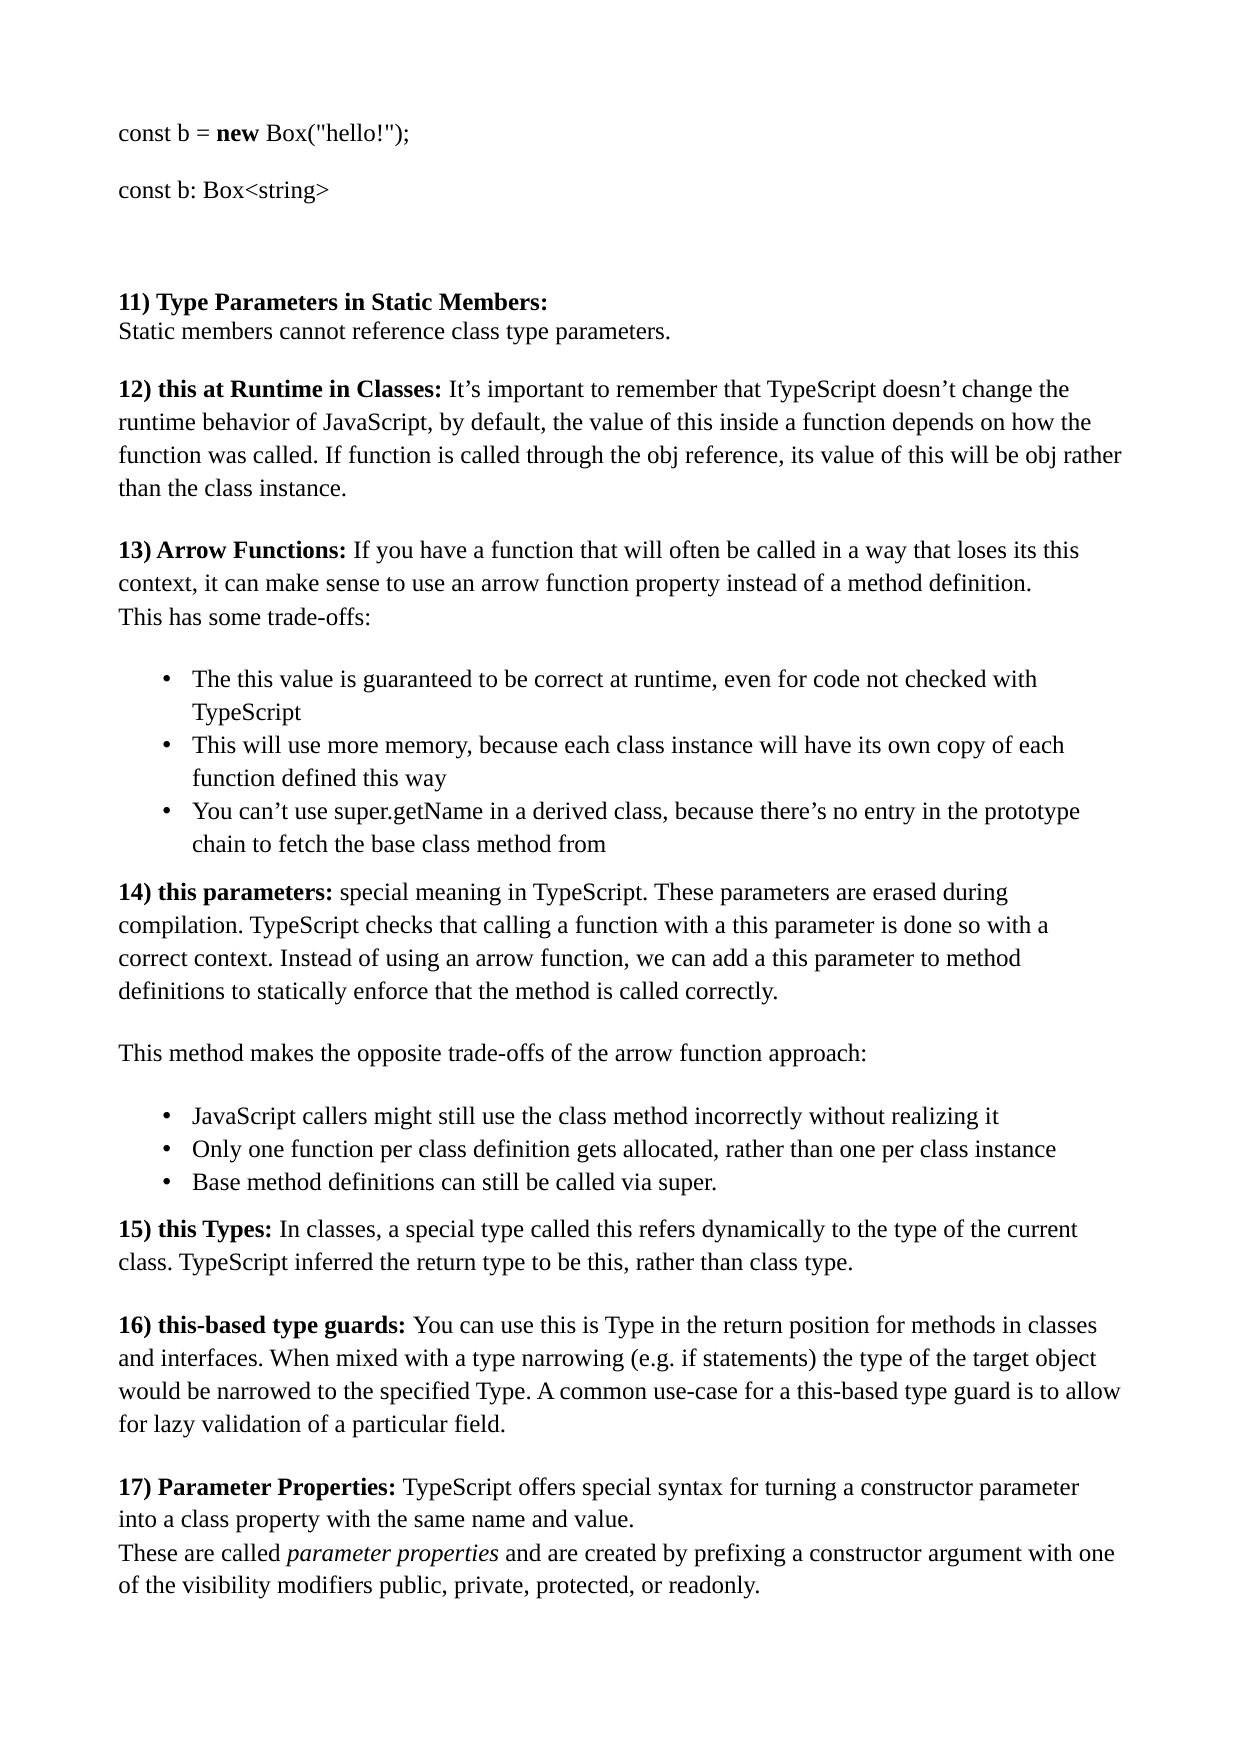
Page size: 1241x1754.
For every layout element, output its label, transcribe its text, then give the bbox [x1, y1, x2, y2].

text 17) Parameter Properties: TypeScript offers special syntax for turning a constructor parameter into a class property with the same name and value. These are called parameter properties and are created by prefixing a constructor argument with one of the visibility modifiers public, private, protected, or readonly. [118, 1472, 1122, 1599]
text This method makes the opposite trade-offs of the arrow function approach: [118, 1038, 1122, 1067]
text 12) this at Runtime in Classes: It’s important to remember that TypeScript doesn’t change the runtime behavior of JavaScript, by default, the value of this inside a function depends on how the function was called. If function is called through the obj reference, its value of this will be obj rather than the class instance. [118, 374, 1122, 502]
text 15) this Types: In classes, a special type called this refers dynamically to the type of the current class. TypeScript inferred the return type to be this, rather than class type. [118, 1214, 1122, 1276]
subtitle 11) Type Parameters in Static Members: Static members cannot reference class type parameters. [118, 287, 1122, 344]
list Base method definitions can still be called via super. [162, 1167, 1122, 1196]
list Only one function per class definition gets allocated, rather than one per class instance [162, 1134, 1122, 1163]
list This will use more memory, because each class instance will have its own copy of each function defined this way [162, 730, 1122, 792]
list JavaScript callers might still use the class method incorrectly without realizing it [162, 1101, 1122, 1129]
text const b: Box<string> [118, 176, 1122, 204]
list The this value is guaranteed to be correct at runtime, even for code not checked with TypeScript [162, 664, 1122, 726]
text 16) this-based type guards: You can use this is Type in the return position for methods in classes and interfaces. When mixed with a type narrowing (e.g. if statements) the type of the target object would be narrowed to the specified Type. A common use-case for a this-based type guard is to allow for lazy validation of a particular field. [118, 1310, 1122, 1438]
text 13) Arrow Functions: If you have a function that will often be called in a way that loses its this context, it can make sense to use an arrow function property instead of a method definition. This has some trade-offs: [118, 536, 1122, 630]
text 14) this parameters: special meaning in TypeScript. These parameters are erased during compilation. TypeScript checks that calling a function with a this parameter is done so with a correct context. Instead of using an arrow function, we can add a this parameter to method definitions to statically enforce that the method is called correctly. [118, 877, 1122, 1004]
list You can’t use super.getName in a derived class, because there’s no entry in the prototype chain to fetch the base class method from [162, 796, 1122, 858]
text const b = new Box("hello!"); [118, 118, 1122, 147]
